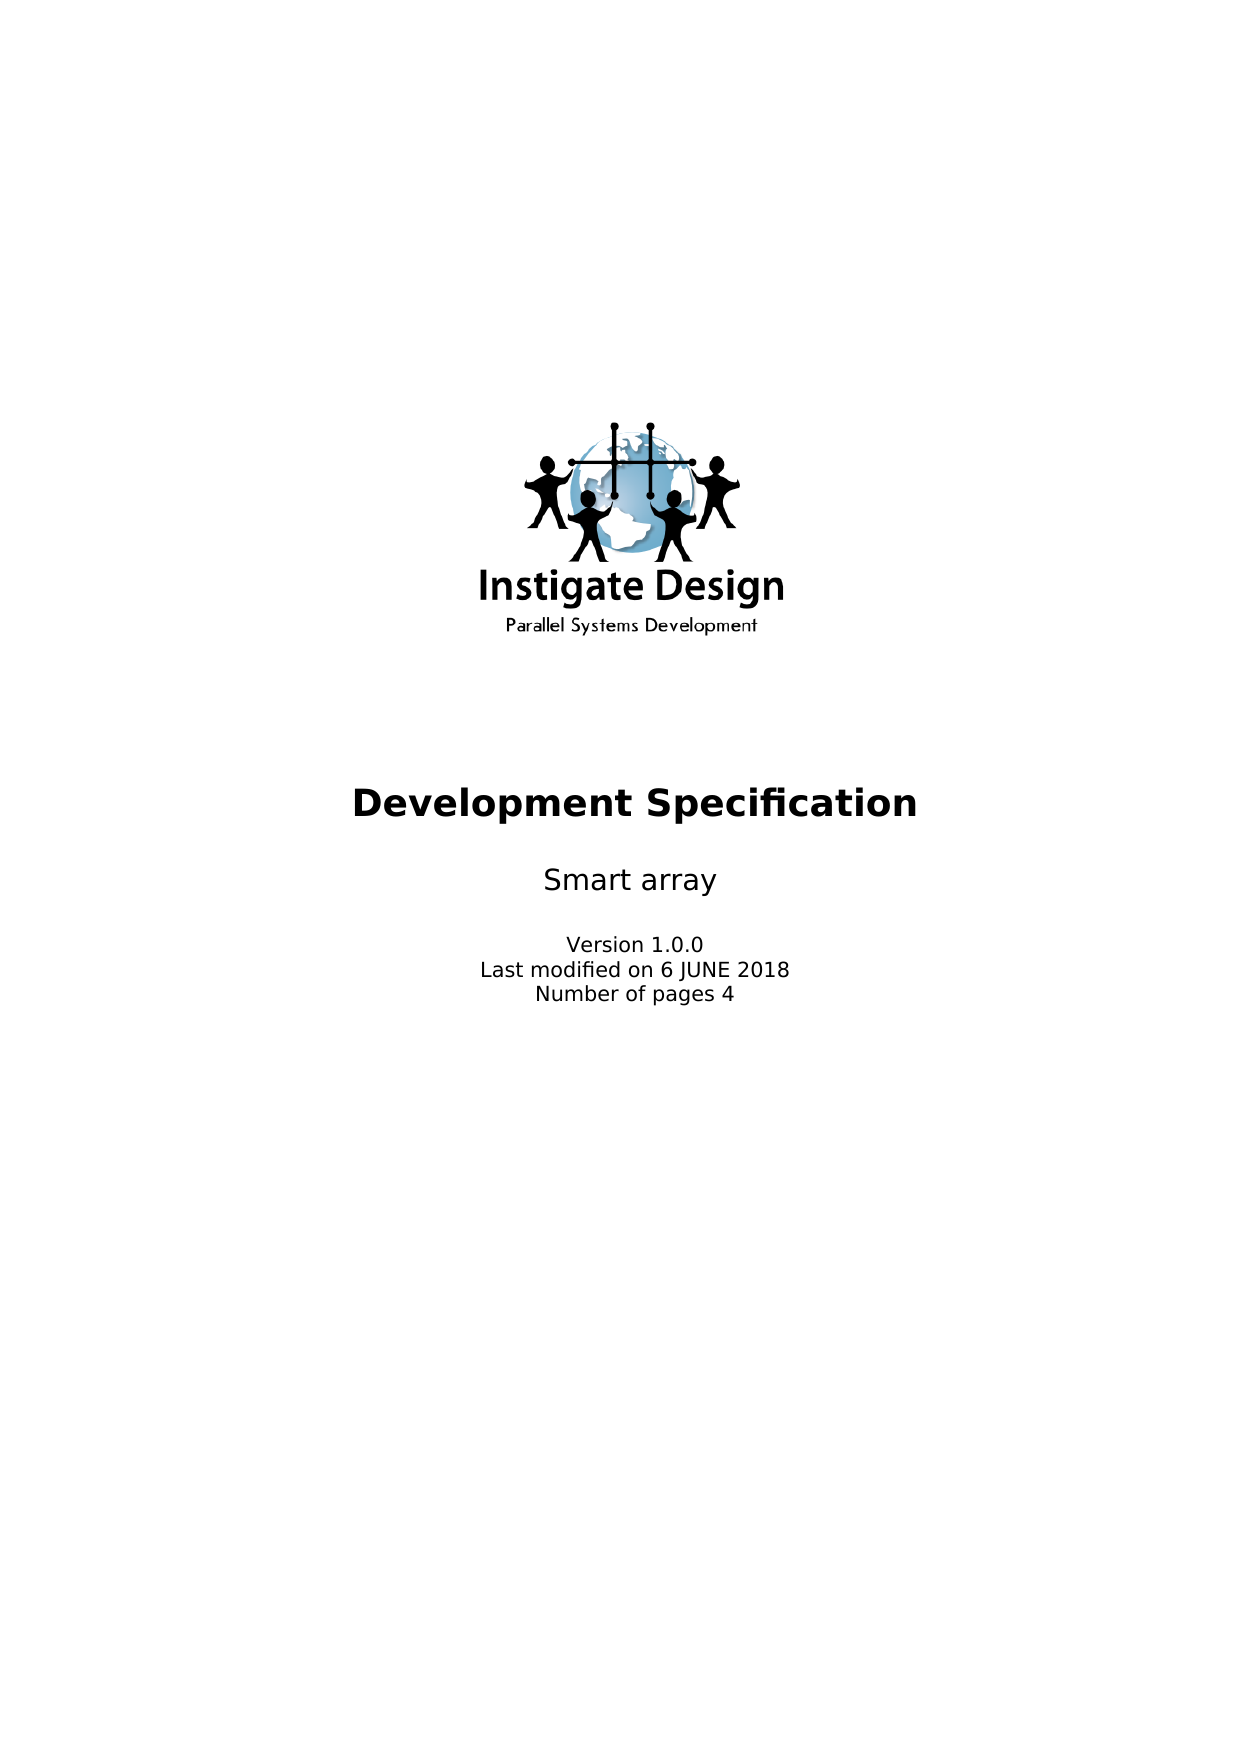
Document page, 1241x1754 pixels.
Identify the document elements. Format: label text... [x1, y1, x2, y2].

text Last modified on 6 JUNE 2018 [148, 958, 1122, 982]
title Development Specification [148, 782, 1122, 825]
text Number of pages 4 [148, 982, 1122, 1006]
subtitle Smart array [148, 863, 1122, 897]
picture [465, 361, 805, 701]
text Version 1.0.0 [148, 933, 1122, 958]
